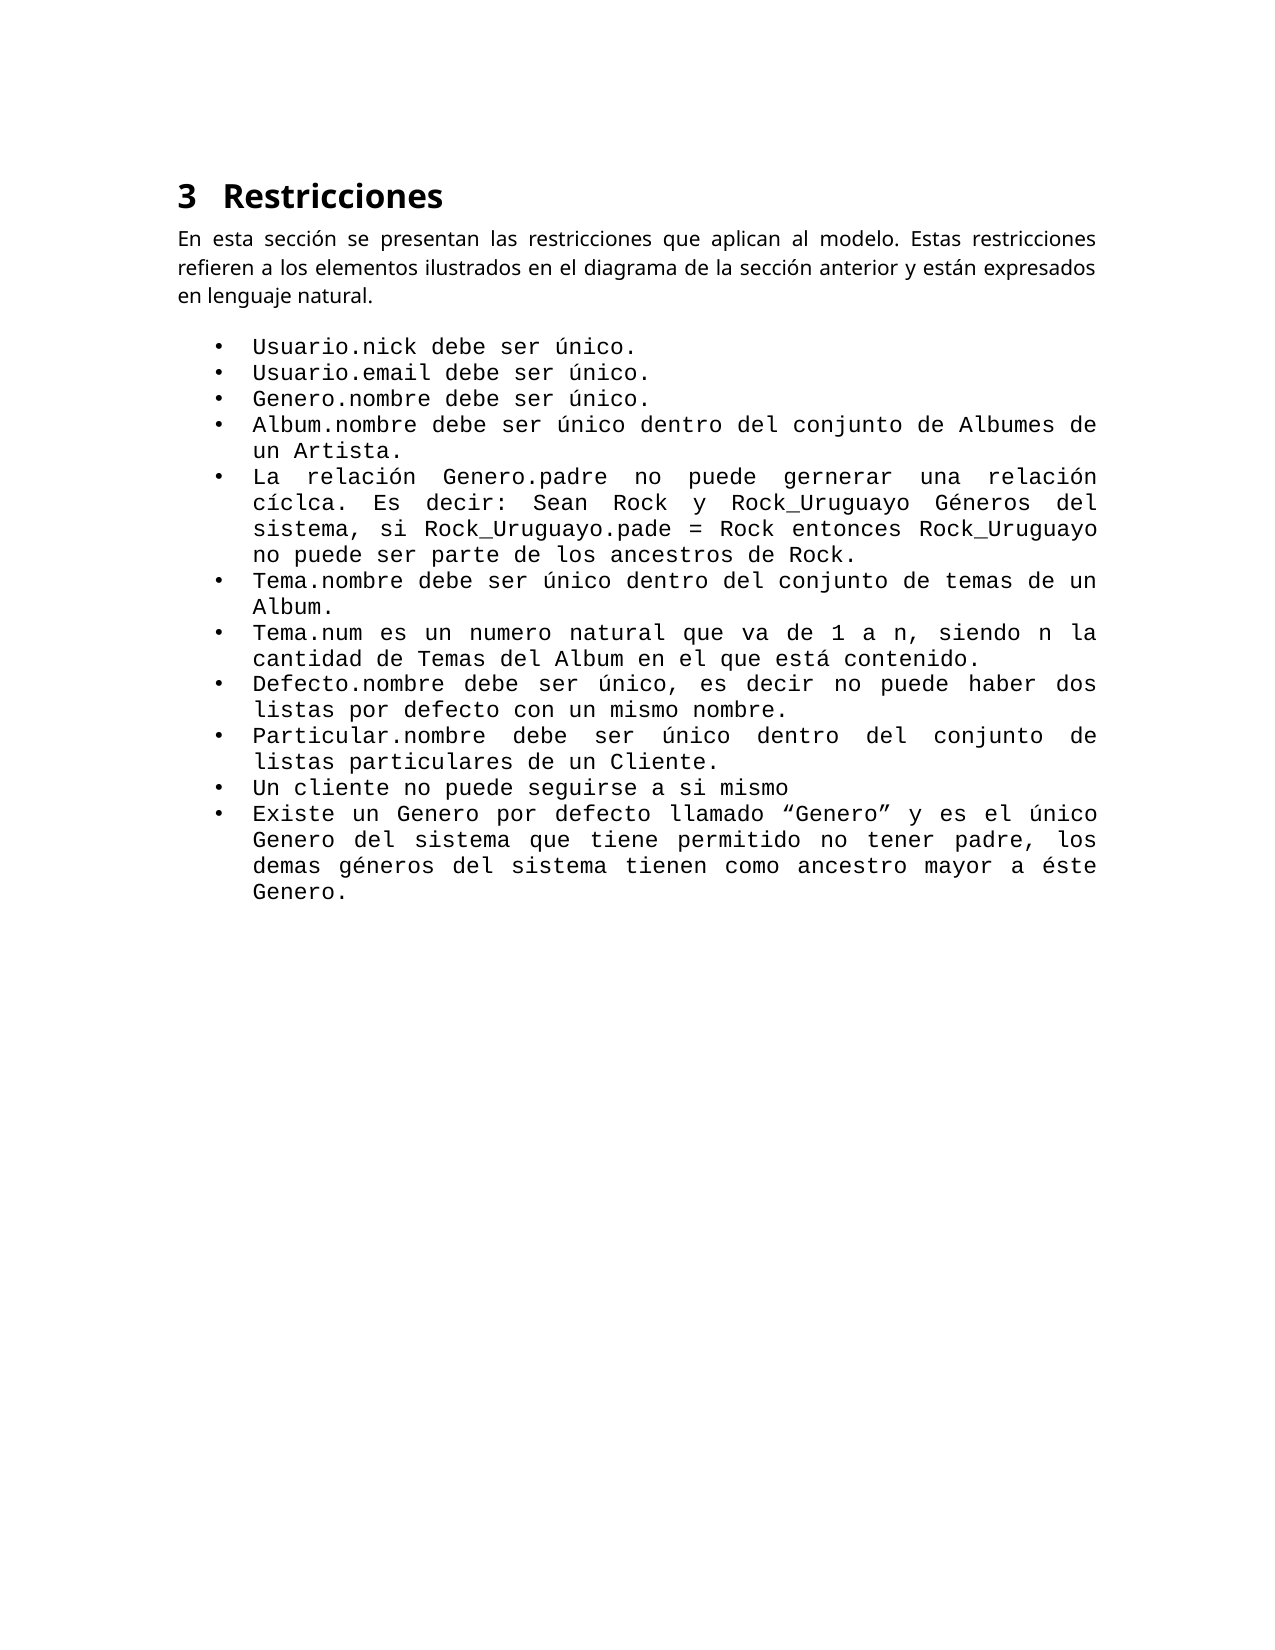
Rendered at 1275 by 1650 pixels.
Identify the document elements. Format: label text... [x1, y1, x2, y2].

list Particular.nombre debe ser único dentro del conjunto de listas particulares de un Cliente. [215, 725, 1098, 777]
text En esta sección se presentan las restricciones que aplican al modelo. Estas restricciones refieren a los elementos ilustrados en el diagrama de la sección anterior y están expresados en lenguaje natural. [177, 224, 1098, 310]
list La relación Genero.padre no puede gernerar una relación cíclca. Es decir: Sean Rock y Rock_Uruguayo Géneros del sistema, si Rock_Uruguayo.pade = Rock entonces Rock_Uruguayo no puede ser parte de los ancestros de Rock. [215, 465, 1098, 569]
subtitle Restricciones [177, 173, 1098, 218]
list Album.nombre debe ser único dentro del conjunto de Albumes de un Artista. [215, 413, 1098, 465]
list Tema.nombre debe ser único dentro del conjunto de temas de un Album. [215, 569, 1098, 621]
list Un cliente no puede seguirse a si mismo [215, 777, 1098, 802]
list Genero.nombre debe ser único. [215, 387, 1098, 413]
list Usuario.nick debe ser único. [215, 336, 1098, 362]
list Usuario.email debe ser único. [215, 362, 1098, 387]
list Existe un Genero por defecto llamado “Genero” y es el único Genero del sistema que tiene permitido no tener padre, los demas géneros del sistema tienen como ancestro mayor a éste Genero. [215, 802, 1098, 906]
list Defecto.nombre debe ser único, es decir no puede haber dos listas por defecto con un mismo nombre. [215, 673, 1098, 725]
list Tema.num es un numero natural que va de 1 a n, siendo n la cantidad de Temas del Album en el que está contenido. [215, 621, 1098, 673]
